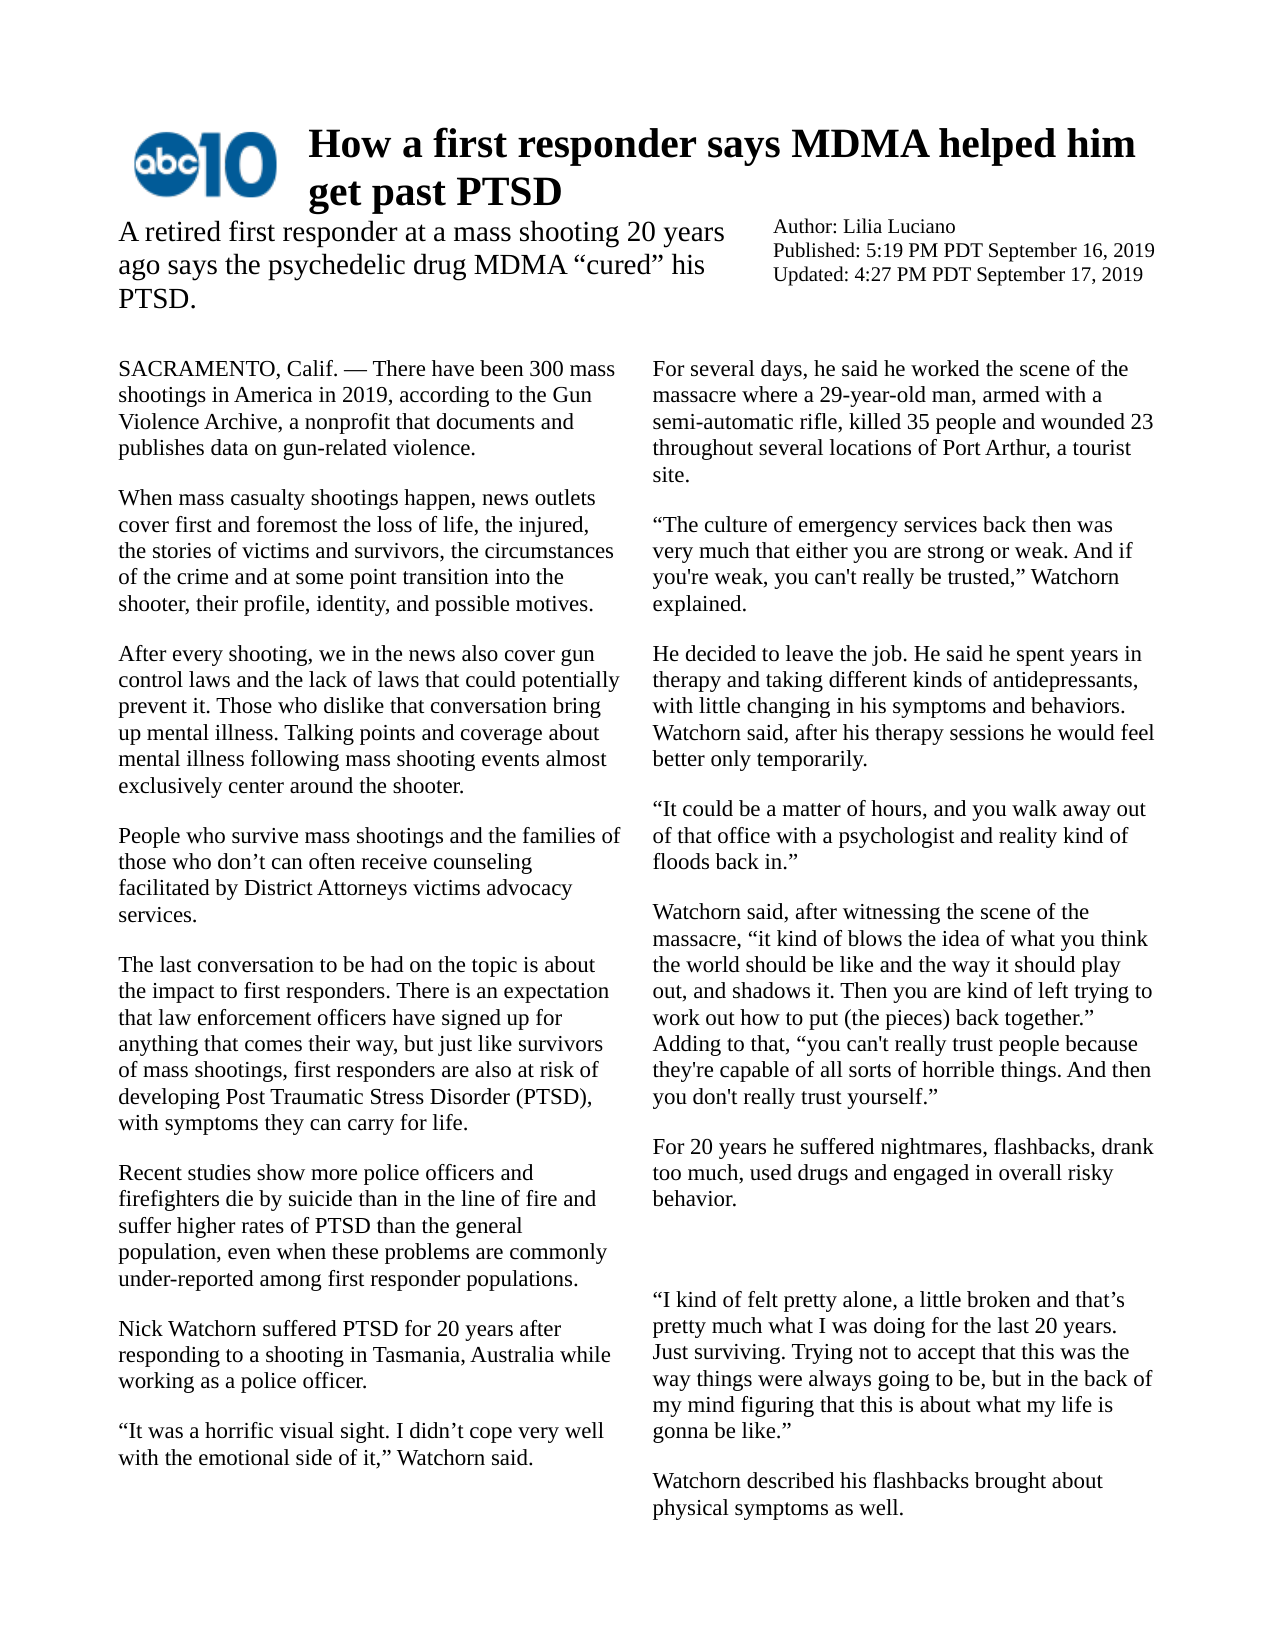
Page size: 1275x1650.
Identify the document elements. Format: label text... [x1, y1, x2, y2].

text “I kind of felt pretty alone, a little broken and that’s pretty much what I was doing for the last 20 years. Just surviving. Trying not to accept that this was the way things were always going to be, but in the back of my mind figuring that this is about what my life is gonna be like.” [652, 1286, 1157, 1444]
text Published: 5:19 PM PDT September 16, 2019 [773, 238, 1157, 262]
text A retired first responder at a mass shooting 20 years ago says the psychedelic drug MDMA “cured” his PTSD. [118, 214, 773, 314]
text “It could be a matter of hours, and you walk away out of that office with a psychologist and reality kind of floods back in.” [652, 795, 1157, 874]
text Updated: 4:27 PM PDT September 17, 2019 [773, 262, 1157, 286]
text He decided to leave the job. He said he spent years in therapy and taking different kinds of antidepressants, with little changing in his symptoms and behaviors. Watchorn said, after his therapy sessions he would feel better only temporarily. [652, 640, 1157, 772]
text Watchorn described his flashbacks brought about physical symptoms as well. [652, 1468, 1157, 1520]
text Nick Watchorn suffered PTSD for 20 years after responding to a shooting in Tasmania, Australia while working as a police officer. [118, 1315, 622, 1394]
text For 20 years he suffered nightmares, flashbacks, drank too much, used drugs and engaged in overall risky behavior. [652, 1133, 1157, 1212]
text “It was a horrific visual sight. I didn’t cope very well with the emotional side of it,” Watchorn said. [118, 1417, 622, 1470]
text “The culture of emergency services back then was very much that either you are strong or weak. And if you're weak, you can't really be trusted,” Watchorn explained. [652, 511, 1157, 616]
text People who survive mass shootings and the families of those who don’t can often receive counseling facilitated by District Attorneys victims advocacy services. [118, 822, 622, 927]
text How a first responder says MDMA helped him get past PTSD [118, 118, 1157, 214]
text SACRAMENTO, Calif. — There have been 300 mass shootings in America in 2019, according to the Gun Violence Archive, a nonprofit that documents and publishes data on gun-related violence. [118, 355, 622, 461]
text Recent studies show more police officers and firefighters die by suicide than in the line of fire and suffer higher rates of PTSD than the general population, even when these problems are commonly under-reported among first responder populations. [118, 1159, 622, 1291]
text For several days, he said he worked the scene of the massacre where a 29-year-old man, armed with a semi-automatic rifle, killed 35 people and wounded 23 throughout several locations of Port Arthur, a tourist site. [652, 355, 1157, 487]
text After every shooting, we in the news also cover gun control laws and the lack of laws that could potentially prevent it. Those who dislike that conversation bring up mental illness. Talking points and coverage about mental illness following mass shooting events almost exclusively center around the shooter. [118, 640, 622, 798]
text The last conversation to be had on the topic is about the impact to first responders. There is an expectation that law enforcement officers have signed up for anything that comes their way, but just like survivors of mass shootings, first responders are also at risk of developing Post Traumatic Stress Disorder (PTSD), with symptoms they can carry for life. [118, 951, 622, 1135]
text Watchorn said, after witnessing the scene of the massacre, “it kind of blows the idea of what you think the world should be like and the way it should play out, and shadows it. Then you are kind of left trying to work out how to put (the pieces) back together.” Adding to that, “you can't really trust people because they're capable of all sorts of horrible things. And then you don't really trust yourself.” [652, 898, 1157, 1109]
picture [121, 118, 293, 212]
text Author: Lilia Luciano [773, 214, 1157, 238]
text When mass casualty shootings happen, news outlets cover first and foremost the loss of life, the injured, the stories of victims and survivors, the circumstances of the crime and at some point transition into the shooter, their profile, identity, and possible motives. [118, 484, 622, 616]
